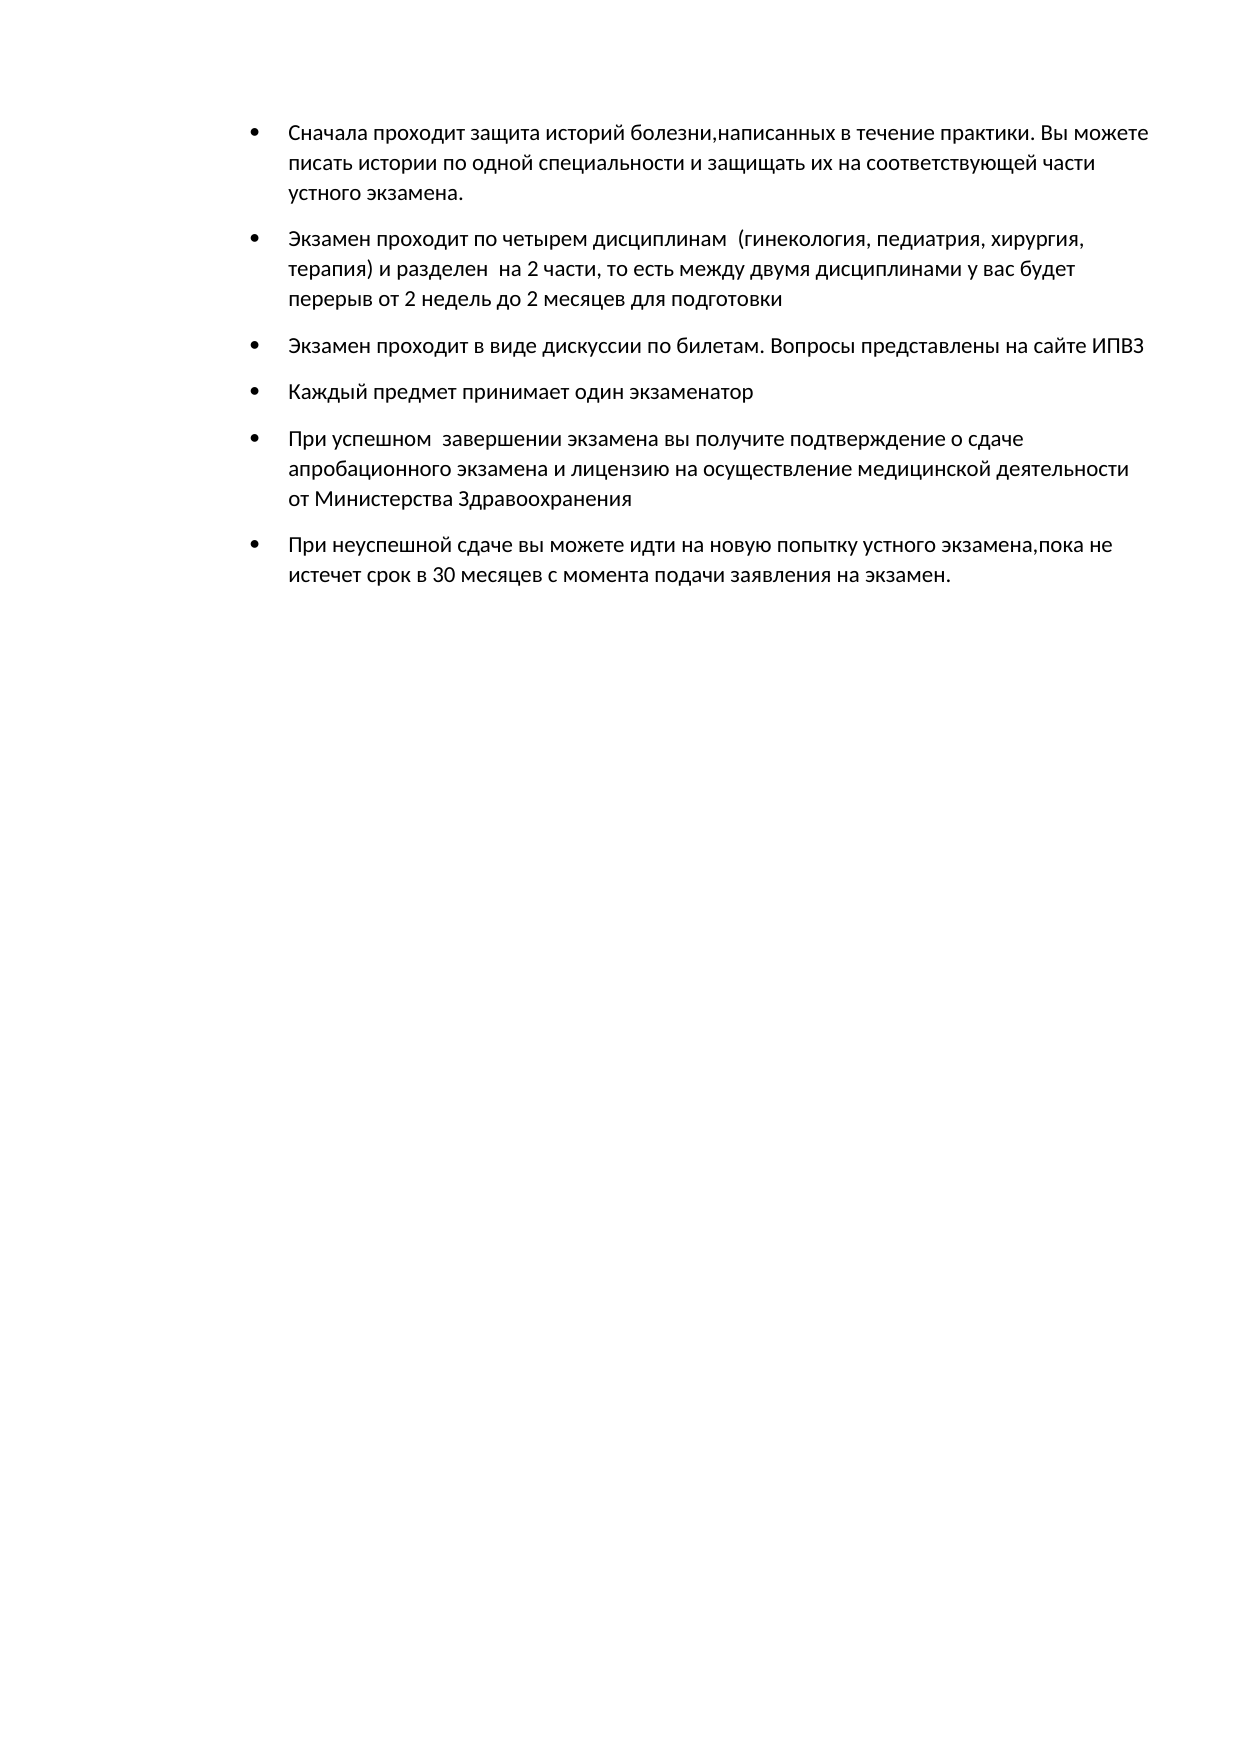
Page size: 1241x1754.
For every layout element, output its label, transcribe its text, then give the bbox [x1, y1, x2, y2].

list Каждый предмет принимает один экзаменатор [251, 377, 1152, 405]
list Сначала проходит защита историй болезни,написанных в течение практики. Вы можете писать истории по одной специальности и защищать их на соответствующей части устного экзамена. [251, 118, 1152, 206]
list Экзамен проходит по четырем дисциплинам (гинекология, педиатрия, хирургия, терапия) и разделен на 2 части, то есть между двумя дисциплинами у вас будет перерыв от 2 недель до 2 месяцев для подготовки [251, 224, 1152, 312]
list При неуспешной сдаче вы можете идти на новую попытку устного экзамена,пока не истечет срок в 30 месяцев с момента подачи заявления на экзамен. [251, 530, 1152, 588]
list Экзамен проходит в виде дискуссии по билетам. Вопросы представлены на сайте ИПВЗ [251, 331, 1152, 359]
list При успешном завершении экзамена вы получите подтверждение о сдаче апробационного экзамена и лицензию на осуществление медицинской деятельности от Министерства Здравоохранения [251, 424, 1152, 512]
